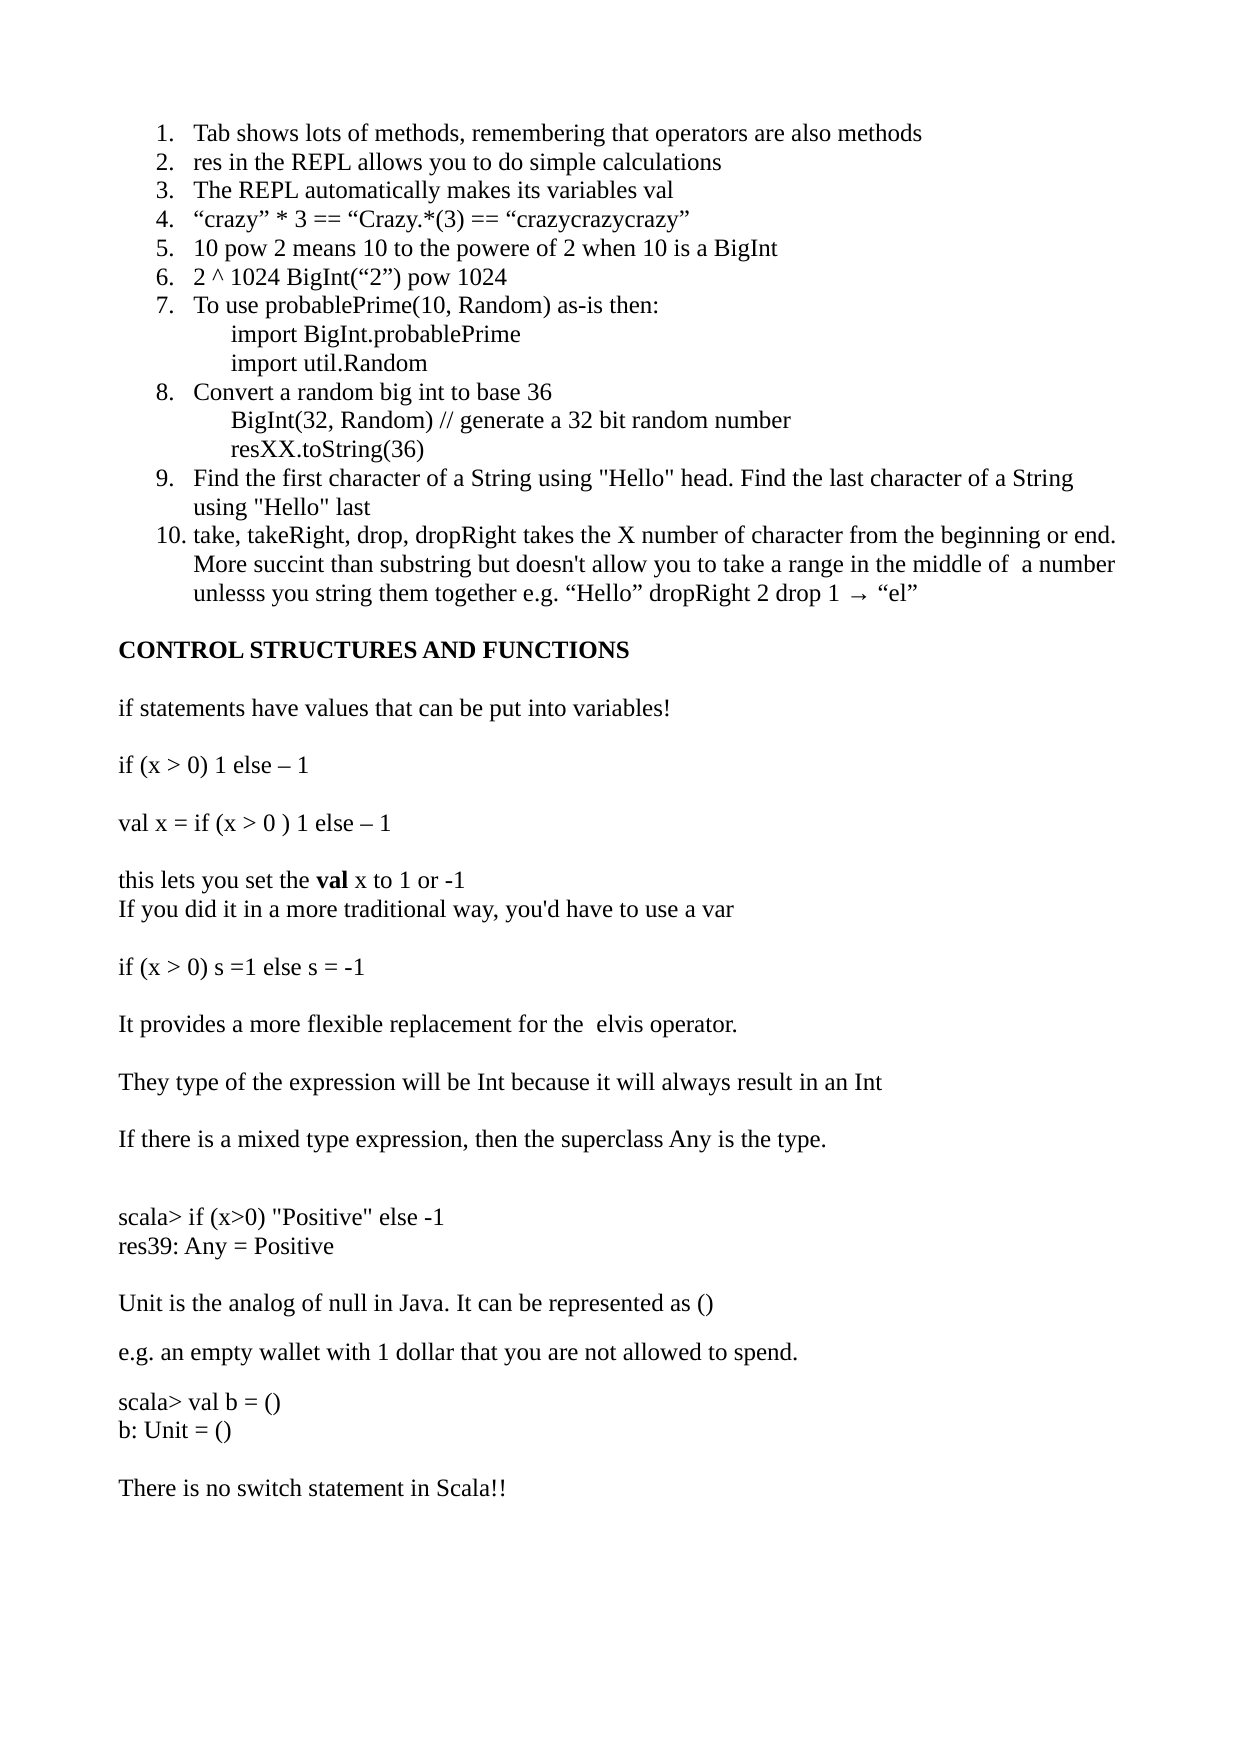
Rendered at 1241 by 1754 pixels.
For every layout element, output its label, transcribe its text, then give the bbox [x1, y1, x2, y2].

list “crazy” * 3 == “Crazy.*(3) == “crazycrazycrazy” [156, 204, 1122, 233]
list 10 pow 2 means 10 to the powere of 2 when 10 is a BigInt [156, 233, 1122, 262]
text They type of the expression will be Int because it will always result in an Int [118, 1067, 1122, 1096]
list resXX.toString(36) [193, 434, 1122, 463]
text scala> if (x>0) "Positive" else -1 [118, 1202, 1122, 1231]
text if (x > 0) 1 else – 1 [118, 751, 1122, 779]
list Convert a random big int to base 36 [156, 377, 1122, 406]
text this lets you set the val x to 1 or -1 [118, 866, 1122, 894]
text scala> val b = () [118, 1387, 1122, 1415]
text if statements have values that can be put into variables! [118, 693, 1122, 722]
list take, takeRight, drop, dropRight takes the X number of character from the beginning or end. More succint than substring but doesn't allow you to take a range in the middle of a number unlesss you string them together e.g. “Hello” dropRight 2 drop 1 → “el” [156, 521, 1122, 607]
list BigInt(32, Random) // generate a 32 bit random number [193, 406, 1122, 434]
list 2 ^ 1024 BigInt(“2”) pow 1024 [156, 262, 1122, 291]
text res39: Any = Positive [118, 1231, 1122, 1260]
list import BigInt.probablePrime [193, 319, 1122, 348]
list res in the REPL allows you to do simple calculations [156, 147, 1122, 176]
text if (x > 0) s =1 else s = -1 [118, 952, 1122, 981]
list The REPL automatically makes its variables val [156, 176, 1122, 204]
text If you did it in a more traditional way, you'd have to use a var [118, 894, 1122, 923]
list Tab shows lots of methods, remembering that operators are also methods [156, 118, 1122, 147]
text There is no switch statement in Scala!! [118, 1473, 1122, 1502]
text Unit is the analog of null in Java. It can be represented as () [118, 1288, 1122, 1317]
list To use probablePrime(10, Random) as-is then: [156, 291, 1122, 319]
text e.g. an empty wallet with 1 dollar that you are not allowed to spend. [118, 1337, 1122, 1366]
list import util.Random [193, 348, 1122, 377]
list Find the first character of a String using "Hello" head. Find the last character of a String using "Hello" last [156, 463, 1122, 521]
text val x = if (x > 0 ) 1 else – 1 [118, 808, 1122, 837]
text b: Unit = () [118, 1415, 1122, 1444]
text If there is a mixed type expression, then the superclass Any is the type. [118, 1124, 1122, 1153]
text It provides a more flexible replacement for the elvis operator. [118, 1009, 1122, 1038]
text CONTROL STRUCTURES AND FUNCTIONS [118, 636, 1122, 664]
